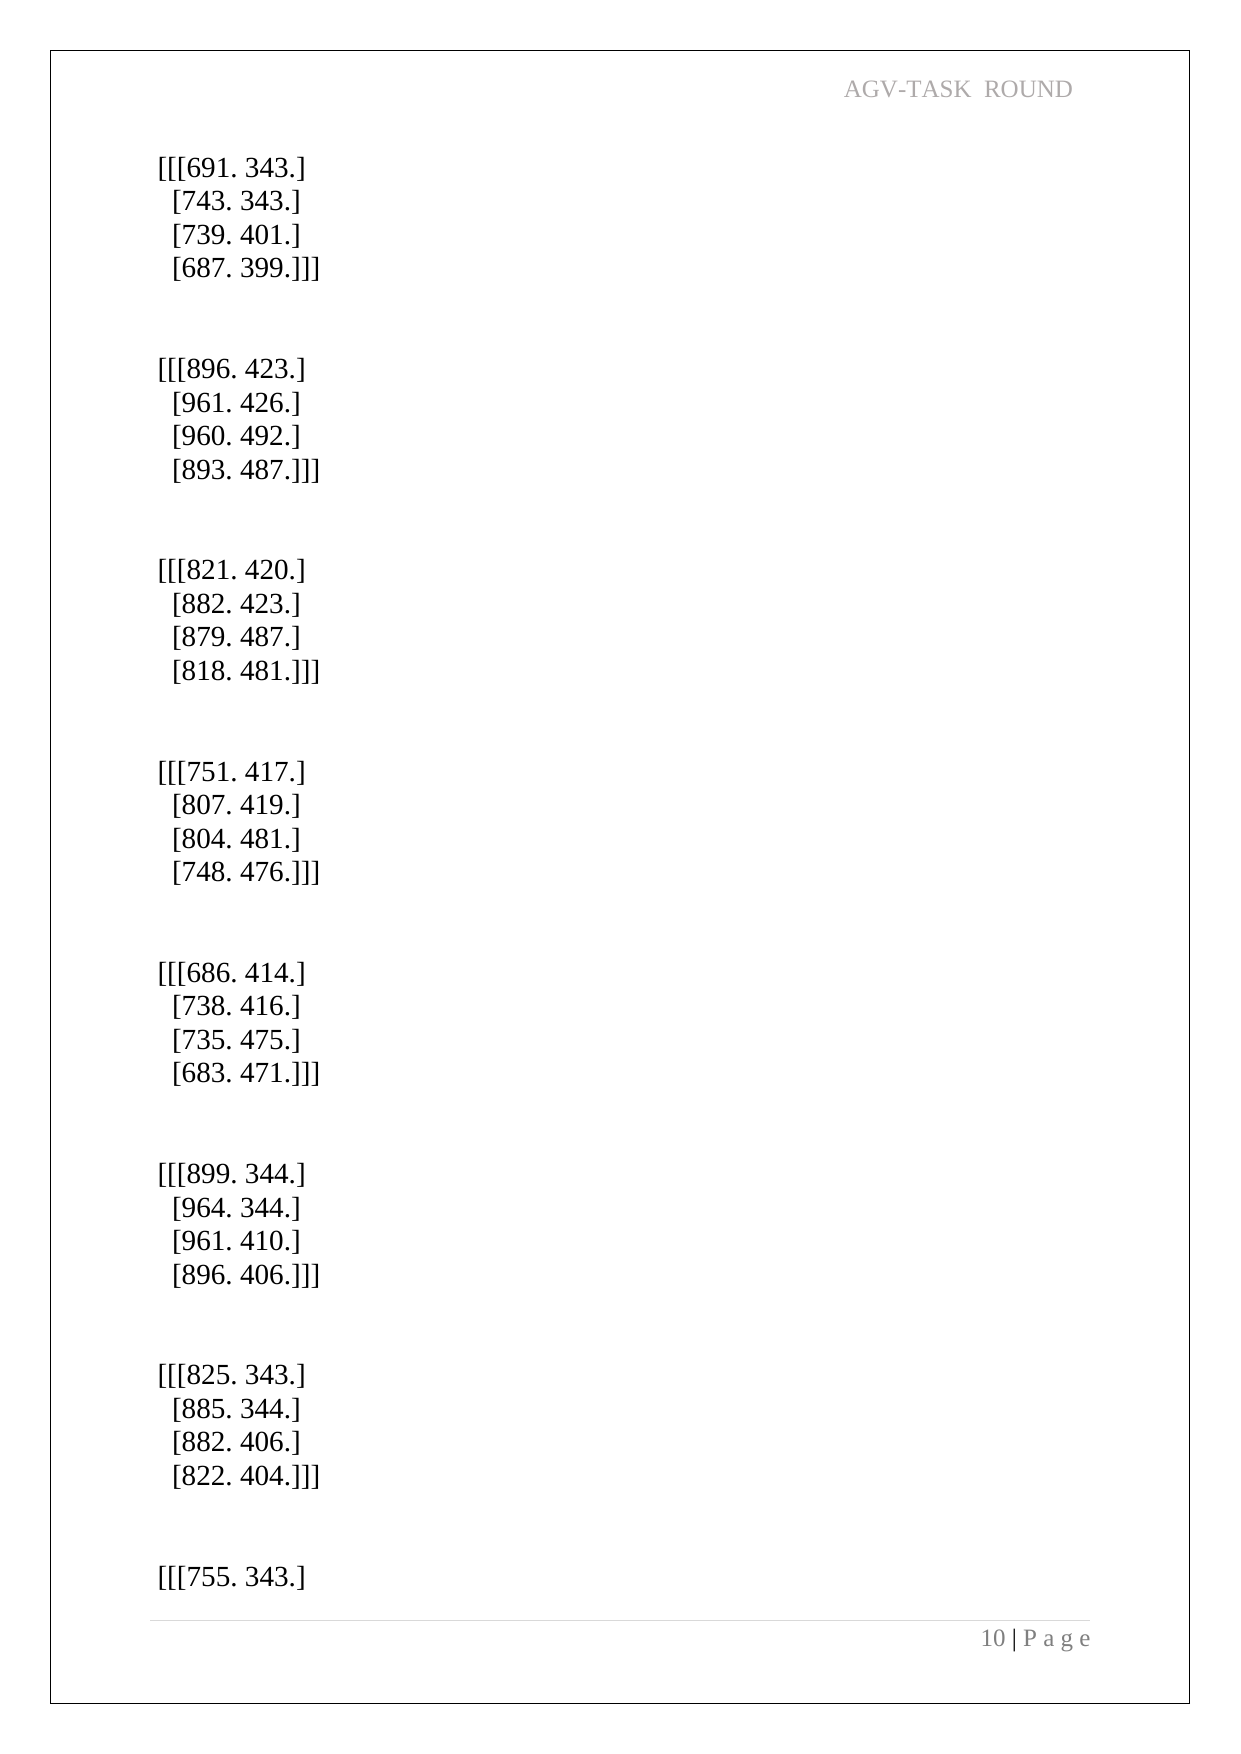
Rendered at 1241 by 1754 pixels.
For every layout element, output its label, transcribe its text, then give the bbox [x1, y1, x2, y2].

text [893. 487.]]] [150, 452, 1090, 485]
text [822. 404.]]] [150, 1458, 1090, 1492]
text [964. 344.] [150, 1190, 1090, 1223]
text [[[896. 423.] [150, 351, 1090, 385]
text [738. 416.] [150, 988, 1090, 1022]
text [743. 343.] [150, 183, 1090, 217]
text [[[751. 417.] [150, 754, 1090, 787]
text [739. 401.] [150, 217, 1090, 251]
text [804. 481.] [150, 821, 1090, 854]
text [961. 410.] [150, 1223, 1090, 1257]
text [[[755. 343.] [150, 1559, 1090, 1592]
text [683. 471.]]] [150, 1056, 1090, 1089]
text [807. 419.] [150, 787, 1090, 821]
text [879. 487.] [150, 619, 1090, 653]
text [735. 475.] [150, 1022, 1090, 1056]
text [[[686. 414.] [150, 955, 1090, 988]
text [818. 481.]]] [150, 653, 1090, 687]
text [960. 492.] [150, 418, 1090, 452]
text [882. 406.] [150, 1424, 1090, 1458]
text [896. 406.]]] [150, 1257, 1090, 1290]
text [[[691. 343.] [150, 150, 1090, 183]
text [[[821. 420.] [150, 552, 1090, 586]
text [687. 399.]]] [150, 251, 1090, 284]
text [[[825. 343.] [150, 1357, 1090, 1391]
text [748. 476.]]] [150, 854, 1090, 888]
text [882. 423.] [150, 586, 1090, 619]
text [[[899. 344.] [150, 1156, 1090, 1190]
text [961. 426.] [150, 385, 1090, 418]
text [885. 344.] [150, 1391, 1090, 1424]
